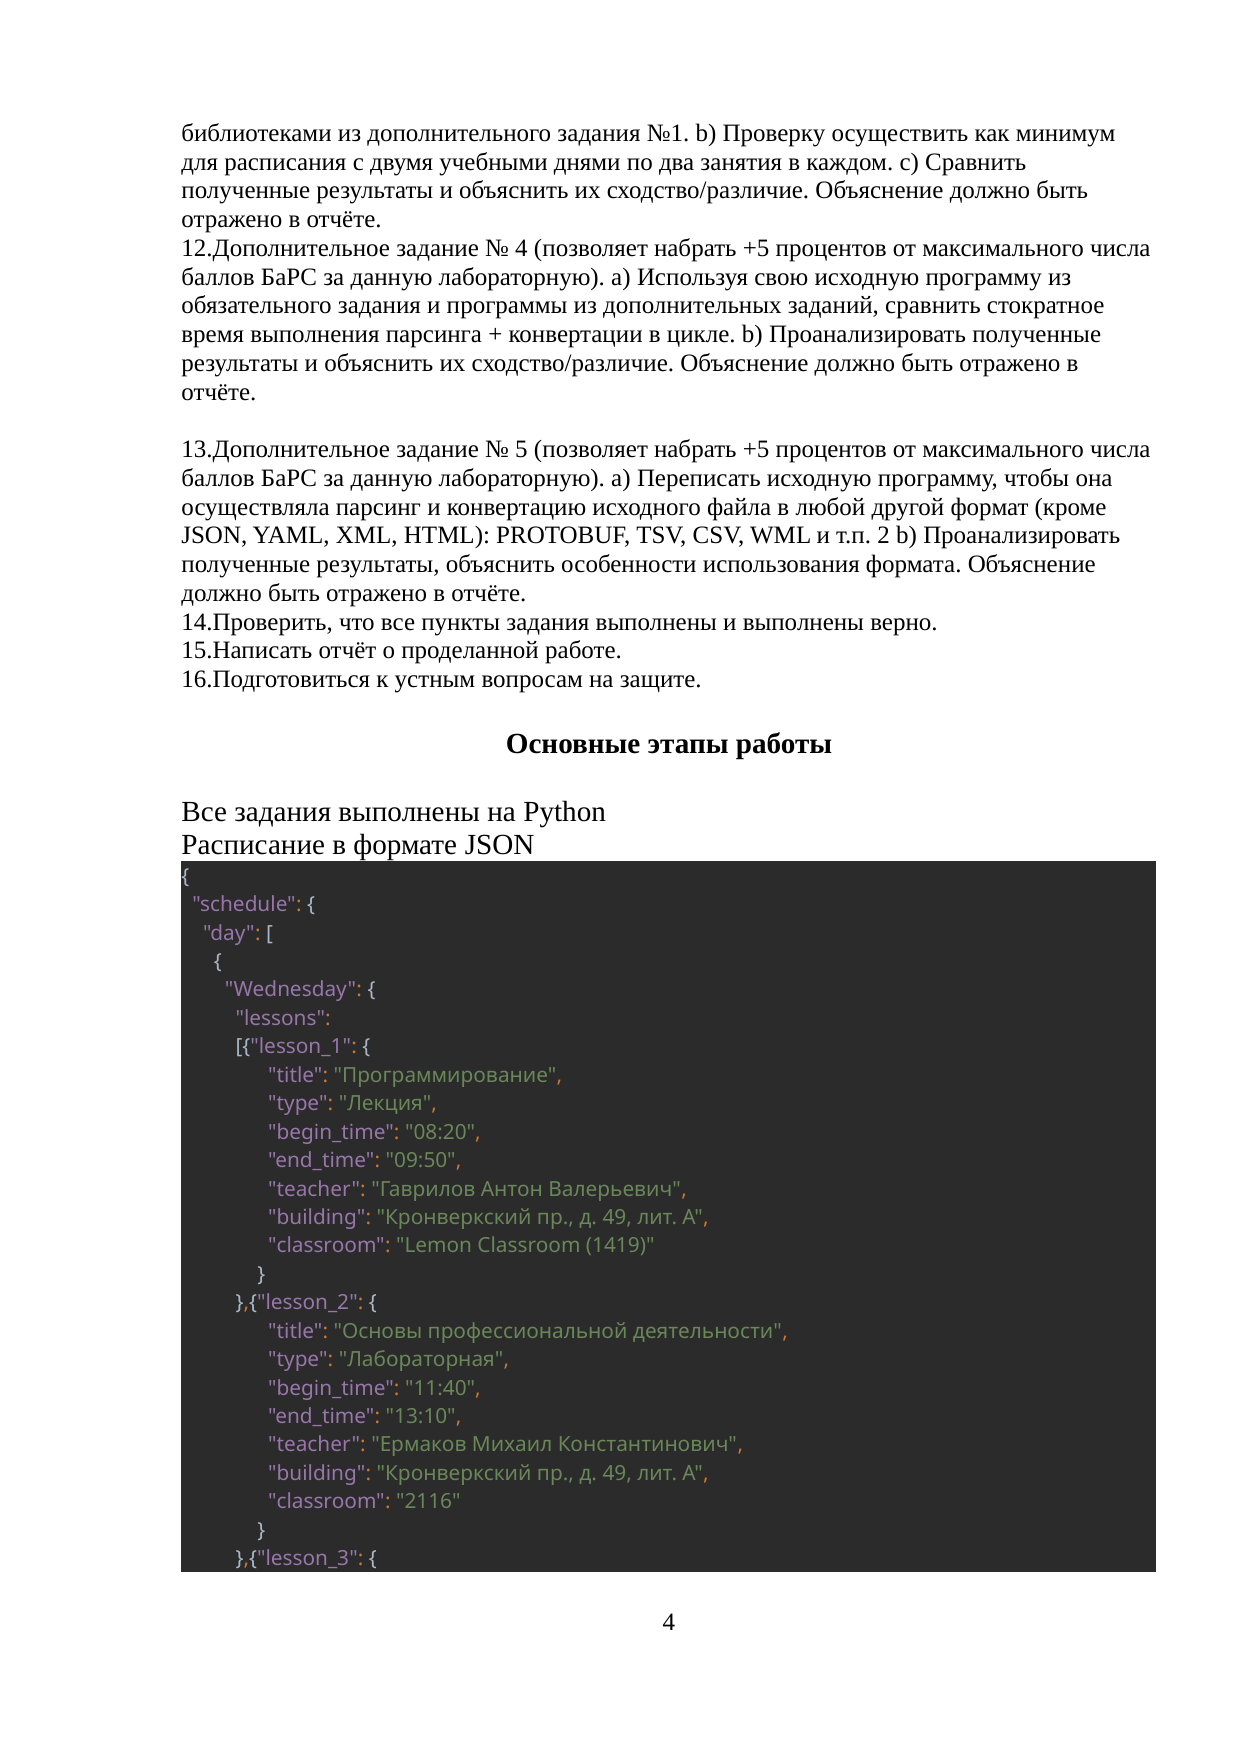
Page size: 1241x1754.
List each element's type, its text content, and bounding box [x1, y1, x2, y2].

text Расписание в формате JSON [181, 827, 1156, 861]
text библиотеками из дополнительного задания №1. b) Проверку осуществить как минимум для расписания с двумя учебными днями по два занятия в каждом. с) Сравнить полученные результаты и объяснить их сходство/различие. Объяснение должно быть отражено в отчёте. [181, 118, 1156, 233]
text 13.Дополнительное задание № 5 (позволяет набрать +5 процентов от максимального числа баллов БаРС за данную лабораторную). a) Переписать исходную программу, чтобы она осуществляла парсинг и конвертацию исходного файла в любой другой формат (кроме JSON, YAML, XML, HTML): PROTOBUF, TSV, CSV, WML и т.п. 2 b) Проанализировать полученные результаты, объяснить особенности использования формата. Объяснение должно быть отражено в отчёте. [181, 434, 1156, 607]
text Основные этапы работы [181, 727, 1156, 760]
text Все задания выполнены на Python [181, 794, 1156, 827]
text 12.Дополнительное задание № 4 (позволяет набрать +5 процентов от максимального числа баллов БаРС за данную лабораторную). a) Используя свою исходную программу из обязательного задания и программы из дополнительных заданий, сравнить стократное время выполнения парсинга + конвертации в цикле. b) Проанализировать полученные результаты и объяснить их сходство/различие. Объяснение должно быть отражено в отчёте. [181, 233, 1156, 406]
text 14.Проверить, что все пункты задания выполнены и выполнены верно. [181, 607, 1156, 636]
text 16.Подготовиться к устным вопросам на защите. [181, 664, 1156, 693]
text { "schedule": { "day": [ { "Wednesday": { "lessons": [{"lesson_1": { "title": "Программирование", "type": "Лекция", "begin_time": "08:20", "end_time": "09:50", "teacher": "Гаврилов Антон Валерьевич", "building": "Кронверкский пр., д. 49, лит. А", "classroom": "Lemon Classroom (1419)" } },{"lesson_2": { "title": "Основы профессиональной деятельности", "type": "Лабораторная", "begin_time": "11:40", "end_time": "13:10", "teacher": "Ермаков Михаил Константинович", "building": "Кронверкский пр., д. 49, лит. А", "classroom": "2116" } },{"lesson_3": { [181, 861, 1156, 1572]
text 15.Написать отчёт о проделанной работе. [181, 636, 1156, 664]
